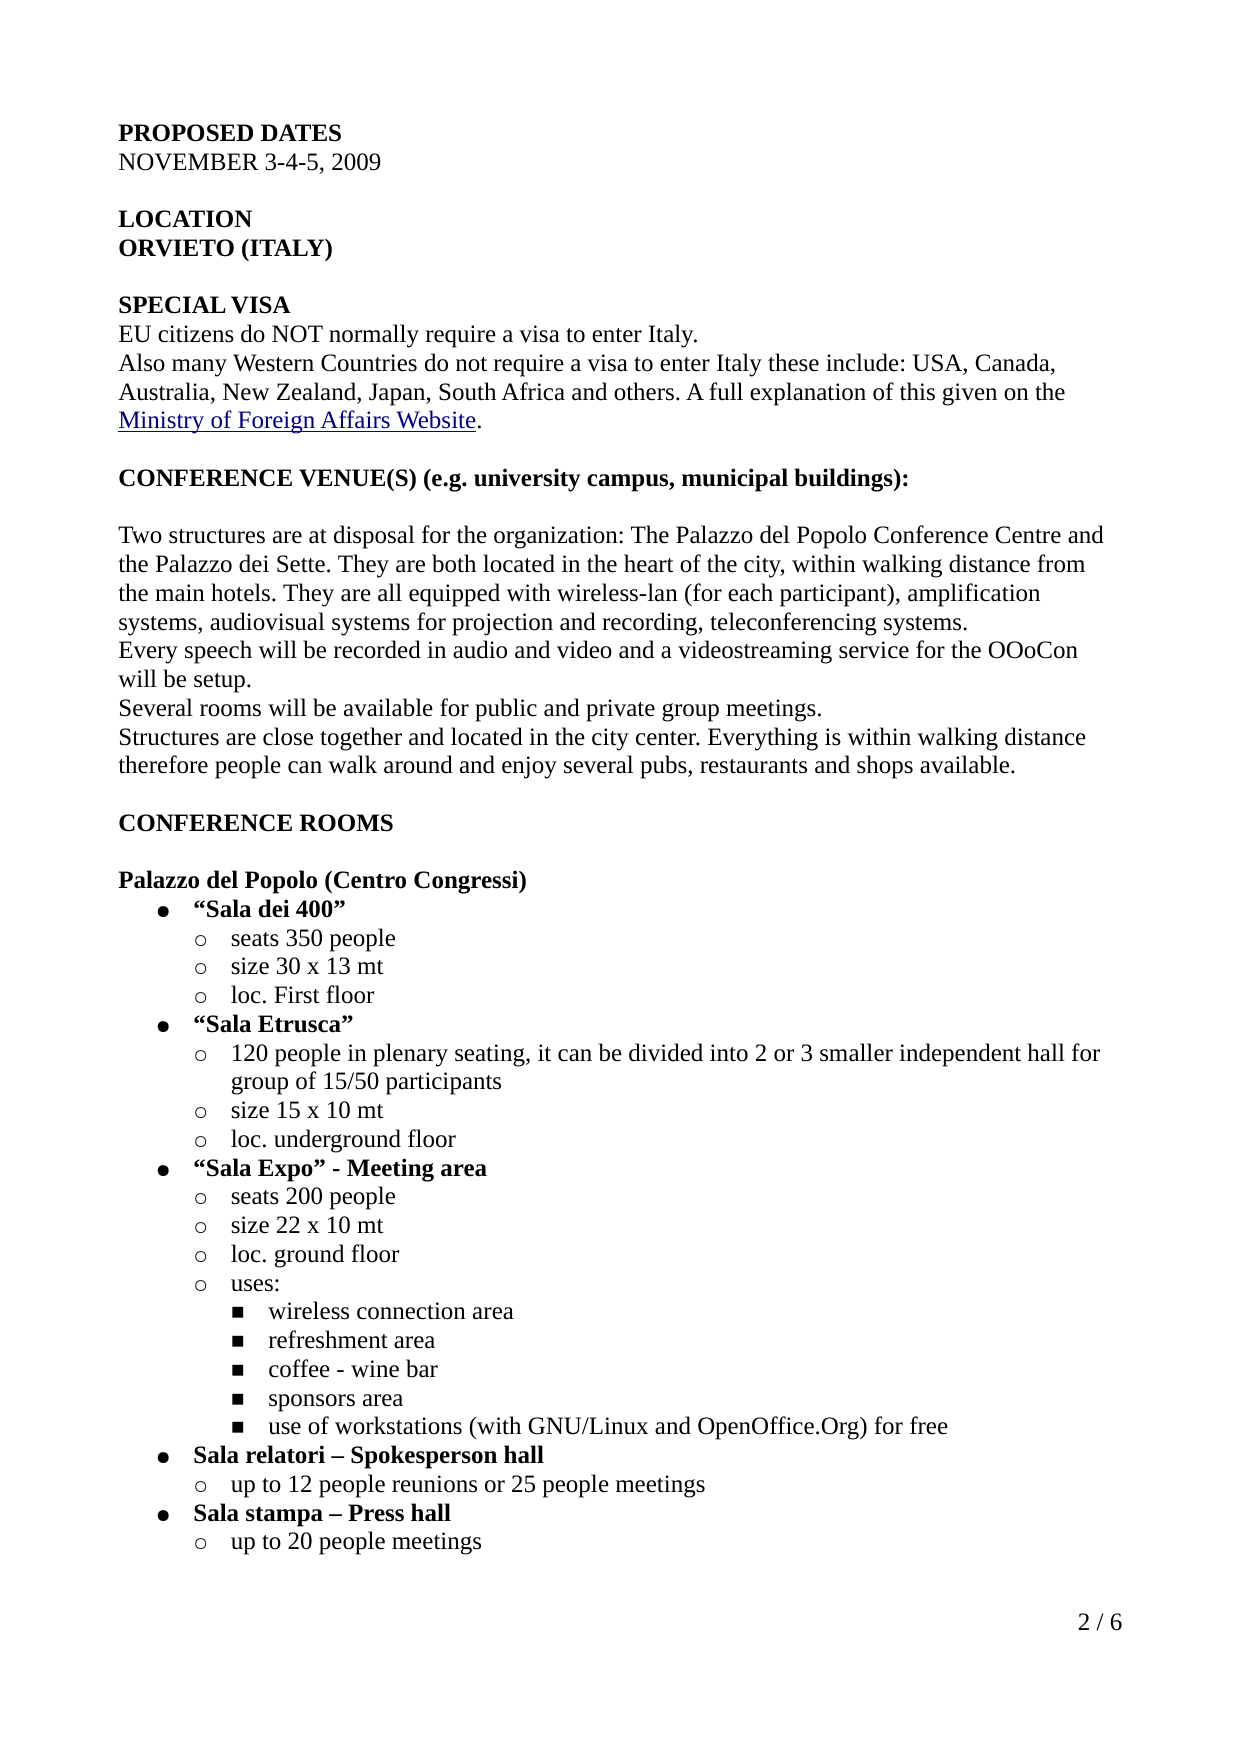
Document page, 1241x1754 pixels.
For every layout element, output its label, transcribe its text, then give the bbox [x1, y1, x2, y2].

text SPECIAL VISA [118, 291, 1122, 319]
list Sala relatori – Spokesperson hall [156, 1440, 1122, 1469]
text Conference Rooms [118, 808, 1122, 837]
list wireless connection area [231, 1296, 1122, 1325]
text Two structures are at disposal for the organization: The Palazzo del Popolo Conference Centre and the Palazzo dei Sette. They are both located in the heart of the city, within walking distance from the main hotels. They are all equipped with wireless-lan (for each participant), amplification systems, audiovisual systems for projection and recording, teleconferencing systems. [118, 521, 1122, 636]
text NOVEMBER 3-4-5, 2009 [118, 147, 1122, 176]
text EU citizens do NOT normally require a visa to enter Italy. [118, 319, 1122, 348]
text ORVIETO (ITALY) [118, 233, 1122, 262]
list use of workstations (with GNU/Linux and OpenOffice.Org) for free [231, 1411, 1122, 1440]
text CONFERENCE VENUE(S) (e.g. university campus, municipal buildings): [118, 463, 1122, 492]
list up to 20 people meetings [193, 1526, 1122, 1555]
list size 30 x 13 mt [193, 951, 1122, 980]
list up to 12 people reunions or 25 people meetings [193, 1469, 1122, 1498]
list loc. underground floor [193, 1124, 1122, 1153]
text Every speech will be recorded in audio and video and a videostreaming service for the OOoCon will be setup. [118, 636, 1122, 693]
list “Sala Expo” - Meeting area [156, 1153, 1122, 1181]
list loc. ground floor [193, 1239, 1122, 1268]
list Sala stampa – Press hall [156, 1498, 1122, 1526]
list size 22 x 10 mt [193, 1210, 1122, 1239]
text PROPOSED DATES [118, 118, 1122, 147]
list “Sala dei 400” [156, 894, 1122, 923]
list size 15 x 10 mt [193, 1095, 1122, 1124]
list loc. First floor [193, 980, 1122, 1009]
text Structures are close together and located in the city center. Everything is within walking distance therefore people can walk around and enjoy several pubs, restaurants and shops available. [118, 722, 1122, 779]
text LOCATION [118, 204, 1122, 233]
text Also many Western Countries do not require a visa to enter Italy these include: USA, Canada, Australia, New Zealand, Japan, South Africa and others. A full explanation of this given on the Ministry of Foreign Affairs Website. [118, 348, 1122, 434]
list 120 people in plenary seating, it can be divided into 2 or 3 smaller independent hall for group of 15/50 participants [193, 1038, 1122, 1095]
text Palazzo del Popolo (Centro Congressi) [118, 865, 1122, 894]
list seats 200 people [193, 1181, 1122, 1210]
list seats 350 people [193, 923, 1122, 951]
list coffee - wine bar [231, 1354, 1122, 1383]
list “Sala Etrusca” [156, 1009, 1122, 1038]
list uses: [193, 1268, 1122, 1296]
list sponsors area [231, 1383, 1122, 1411]
text Several rooms will be available for public and private group meetings. [118, 693, 1122, 722]
list refreshment area [231, 1325, 1122, 1354]
